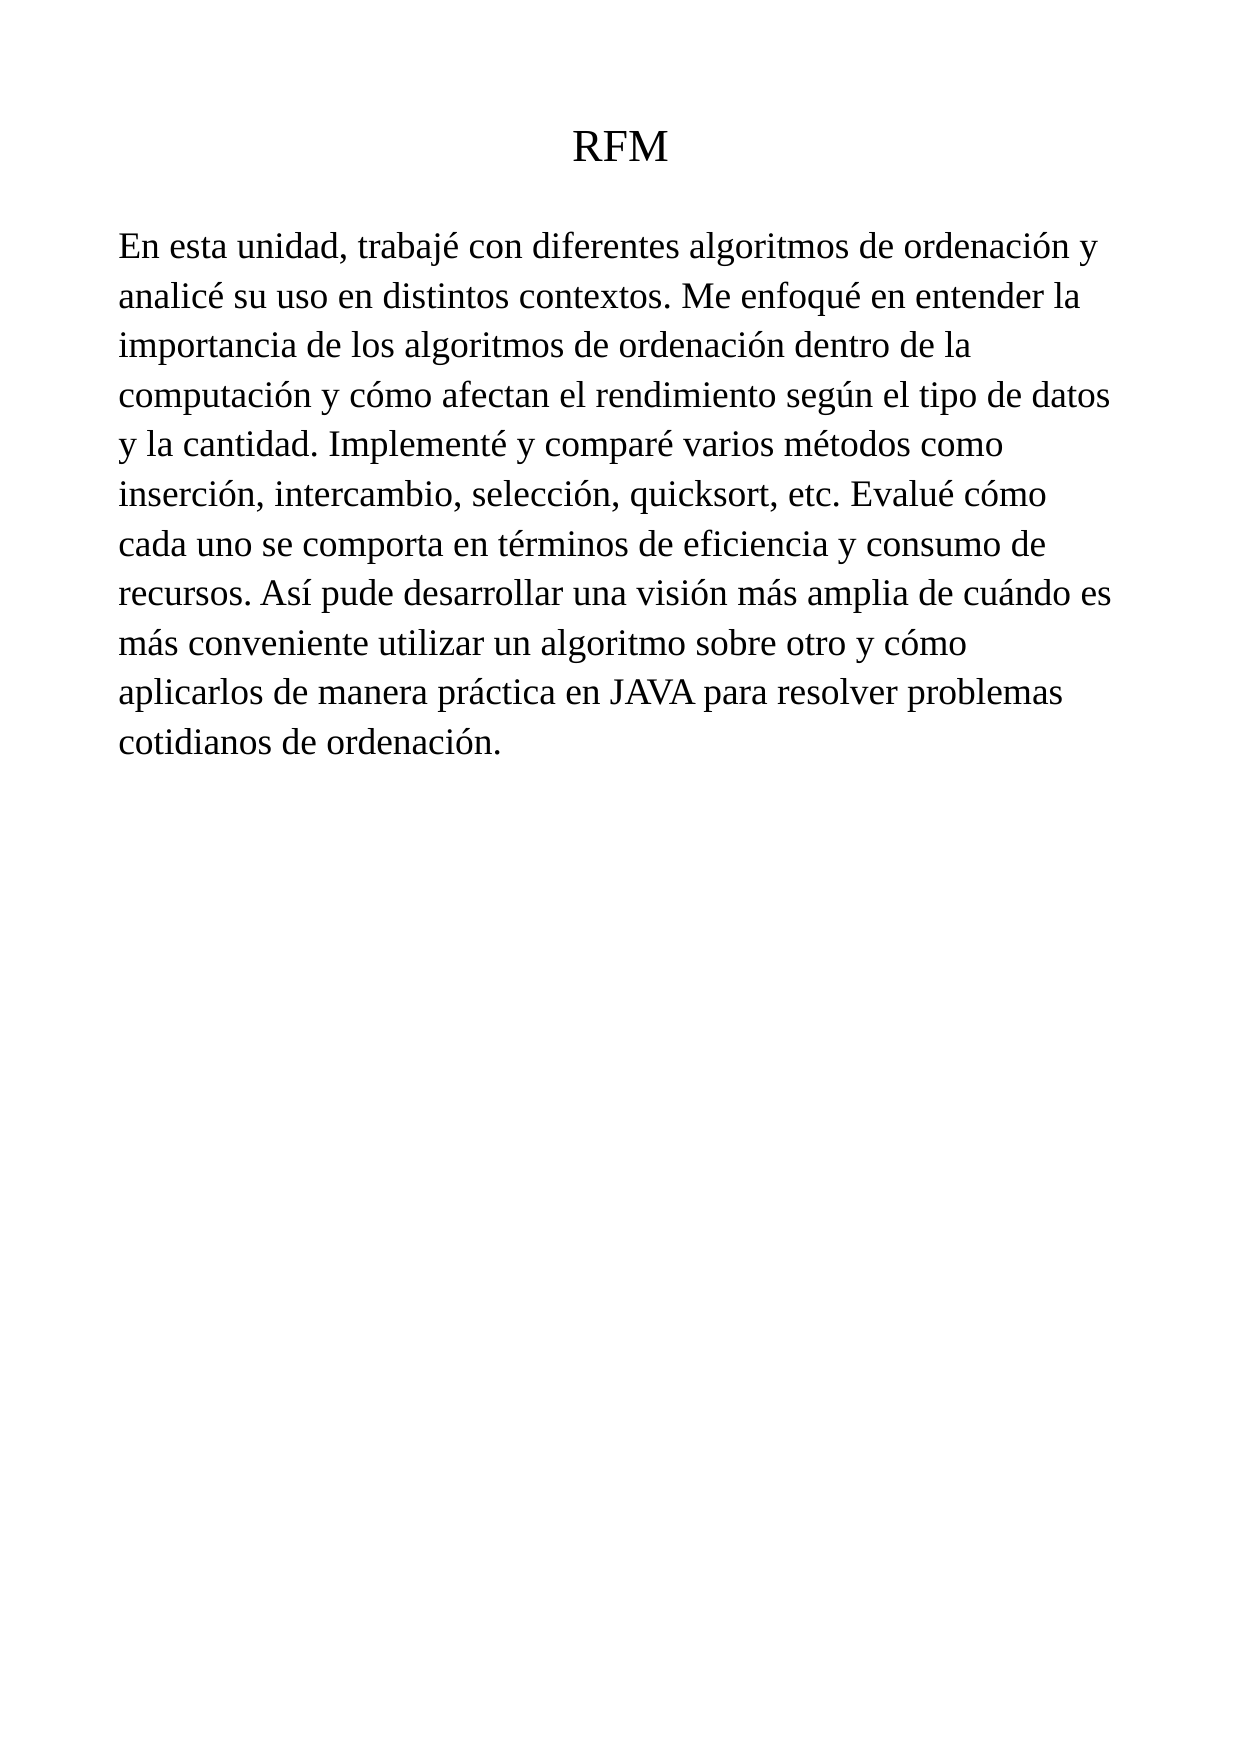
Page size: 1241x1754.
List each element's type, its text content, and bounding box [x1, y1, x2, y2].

text RFM [118, 118, 1122, 171]
text En esta unidad, trabajé con diferentes algoritmos de ordenación y analicé su uso en distintos contextos. Me enfoqué en entender la importancia de los algoritmos de ordenación dentro de la computación y cómo afectan el rendimiento según el tipo de datos y la cantidad. Implementé y comparé varios métodos como inserción, intercambio, selección, quicksort, etc. Evalué cómo cada uno se comporta en términos de eficiencia y consumo de recursos. Así pude desarrollar una visión más amplia de cuándo es más conveniente utilizar un algoritmo sobre otro y cómo aplicarlos de manera práctica en JAVA para resolver problemas cotidianos de ordenación. [118, 223, 1122, 762]
